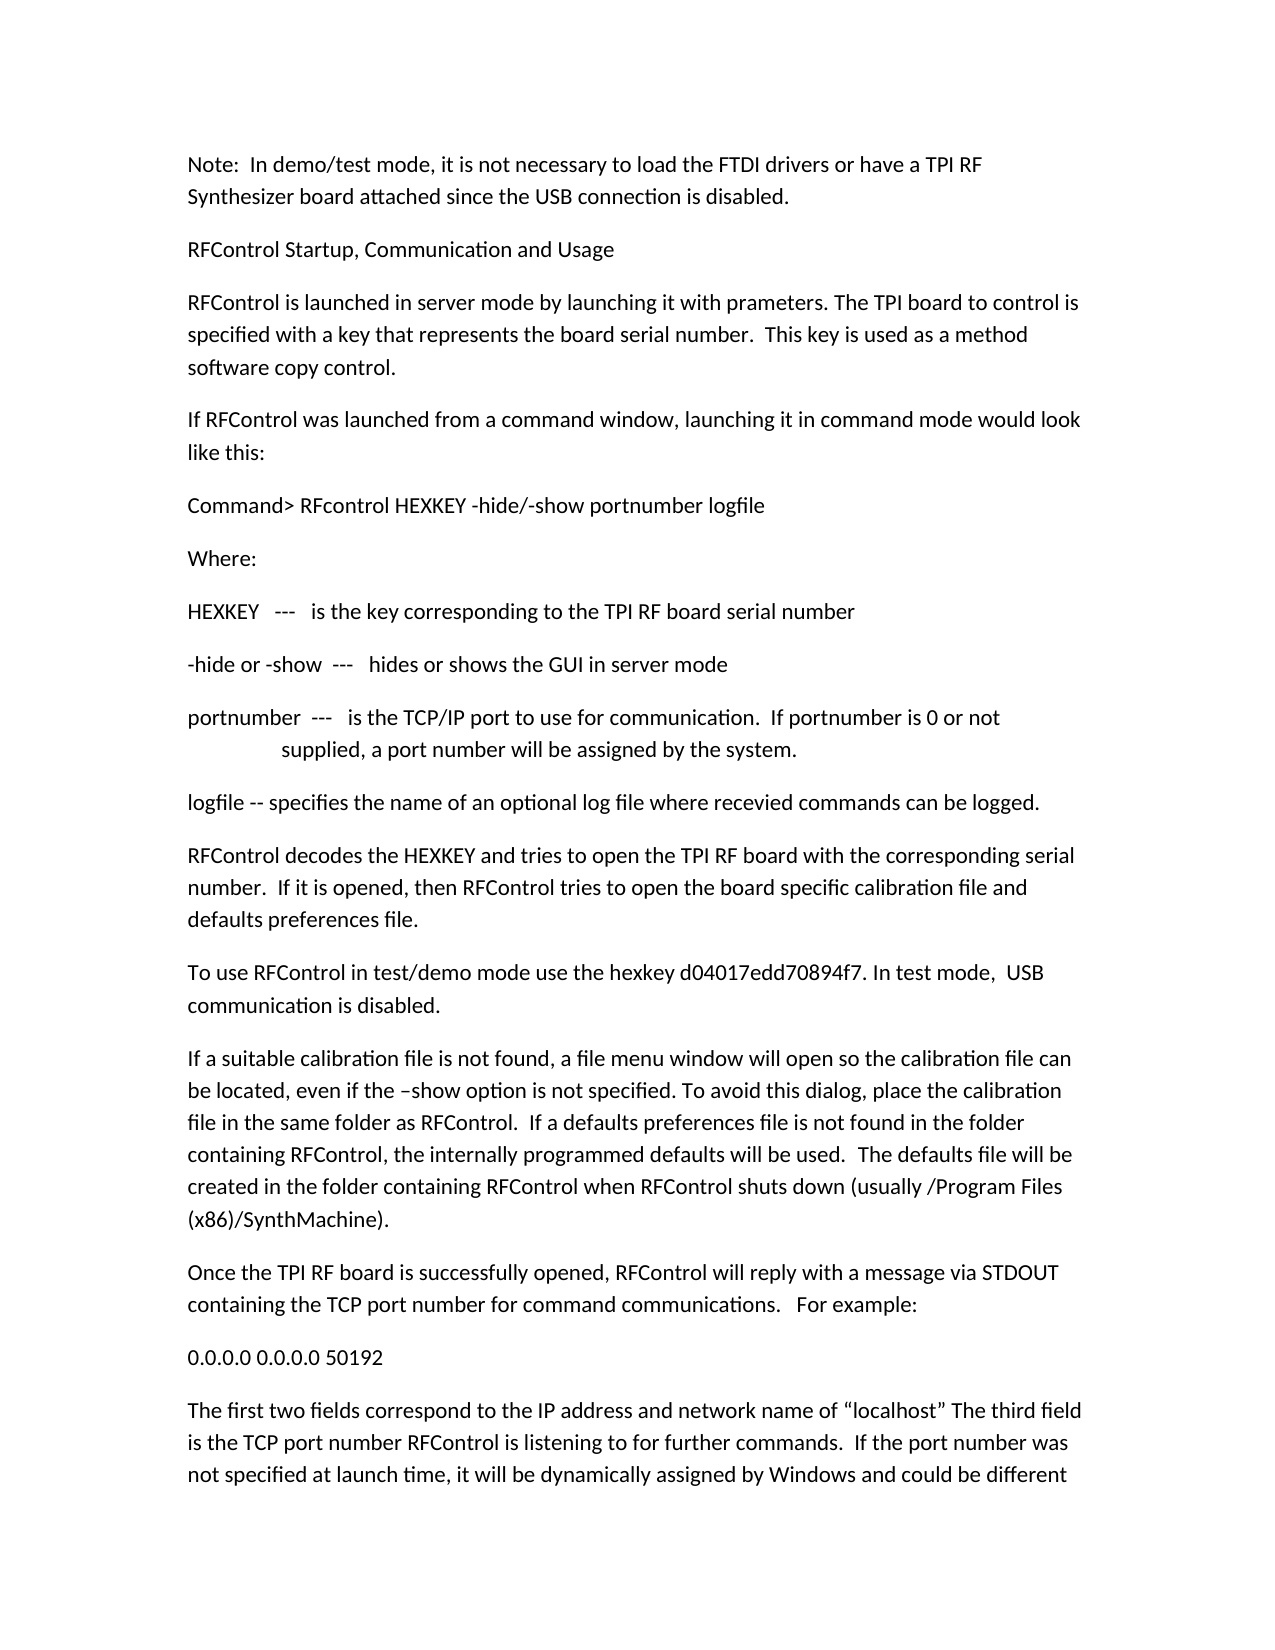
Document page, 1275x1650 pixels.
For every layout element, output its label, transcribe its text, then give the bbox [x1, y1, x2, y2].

text -hide or -show --- hides or shows the GUI in server mode [187, 650, 1087, 678]
text RFControl decodes the HEXKEY and tries to open the TPI RF board with the corresponding serial number. If it is opened, then RFControl tries to open the board specific calibration file and defaults preferences file. [187, 841, 1087, 933]
text Where: [187, 544, 1087, 572]
text If a suitable calibration file is not found, a file menu window will open so the calibration file can be located, even if the –show option is not specified. To avoid this dialog, place the calibration file in the same folder as RFControl. If a defaults preferences file is not found in the folder containing RFControl, the internally programmed defaults will be used. The defaults file will be created in the folder containing RFControl when RFControl shuts down (usually /Program Files (x86)/SynthMachine). [187, 1044, 1087, 1233]
text Note: In demo/test mode, it is not necessary to load the FTDI drivers or have a TPI RF Synthesizer board attached since the USB connection is disabled. [187, 150, 1087, 210]
text RFControl is launched in server mode by launching it with prameters. The TPI board to control is specified with a key that represents the board serial number. This key is used as a method software copy control. [187, 288, 1087, 381]
text To use RFControl in test/demo mode use the hexkey d04017edd70894f7. In test mode, USB communication is disabled. [187, 958, 1087, 1019]
text Command> RFcontrol HEXKEY -hide/-show portnumber logfile [187, 491, 1087, 519]
text HEXKEY --- is the key corresponding to the TPI RF board serial number [187, 597, 1087, 625]
text Once the TPI RF board is successfully opened, RFControl will reply with a message via STDOUT containing the TCP port number for command communications. For example: [187, 1258, 1087, 1318]
text RFControl Startup, Communication and Usage [187, 235, 1087, 263]
text The first two fields correspond to the IP address and network name of “localhost” The third field is the TCP port number RFControl is listening to for further commands. If the port number was not specified at launch time, it will be dynamically assigned by Windows and could be different [187, 1396, 1087, 1488]
text If RFControl was launched from a command window, launching it in command mode would look like this: [187, 406, 1087, 466]
text logfile -- specifies the name of an optional log file where recevied commands can be logged. [187, 788, 1087, 816]
text portnumber --- is the TCP/IP port to use for communication. If portnumber is 0 or not supplied, a port number will be assigned by the system. [187, 703, 1087, 763]
text 0.0.0.0 0.0.0.0 50192 [187, 1343, 1087, 1371]
